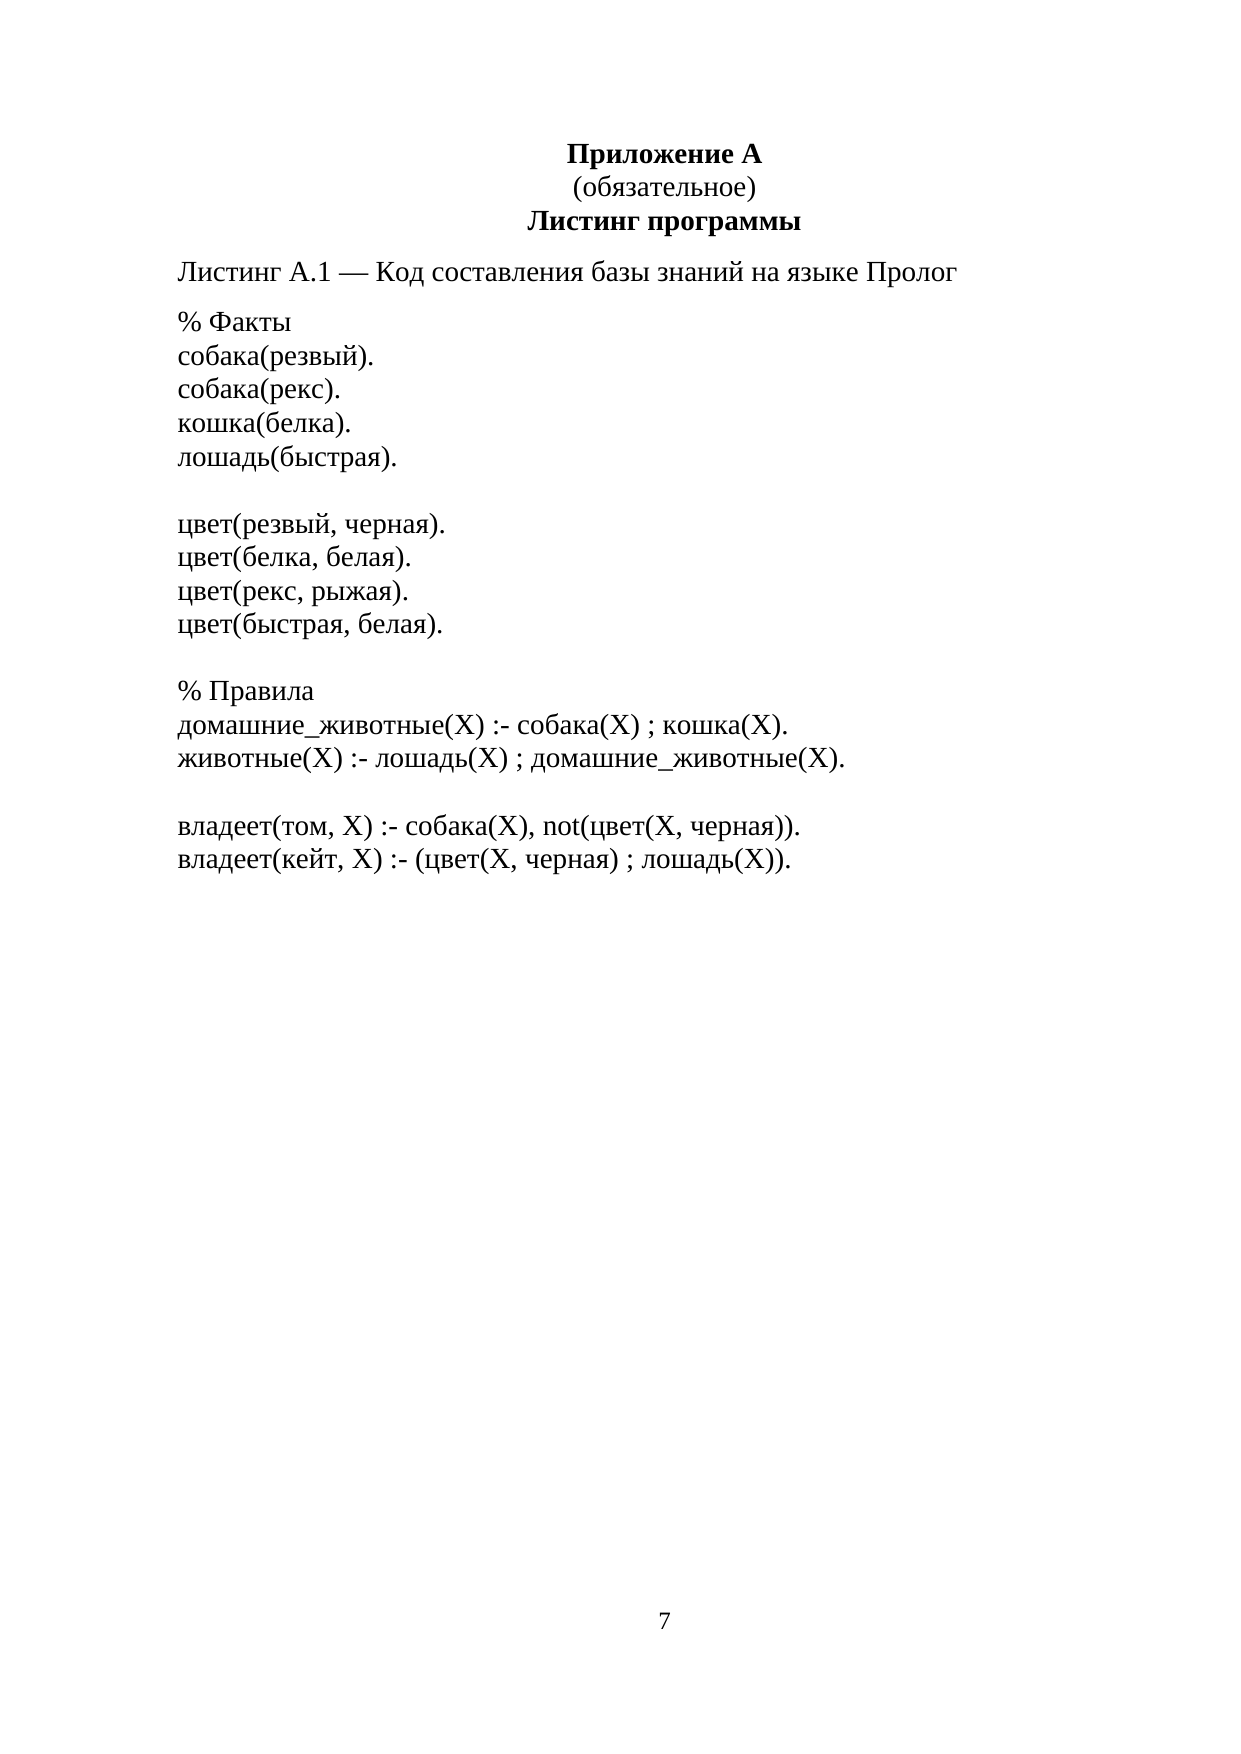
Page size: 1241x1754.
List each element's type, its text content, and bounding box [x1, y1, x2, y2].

text цвет(резвый, черная). [177, 506, 1152, 539]
text владеет(том, X) :- собака(X), not(цвет(X, черная)). [177, 808, 1152, 841]
text владеет(кейт, X) :- (цвет(X, черная) ; лошадь(X)). [177, 841, 1152, 875]
text кошка(белка). [177, 405, 1152, 439]
text домашние_животные(X) :- собака(X) ; кошка(X). [177, 707, 1152, 741]
text животные(X) :- лошадь(X) ; домашние_животные(X). [177, 741, 1152, 774]
text собака(резвый). [177, 338, 1152, 372]
text % Правила [177, 673, 1152, 707]
text % Факты [177, 304, 1152, 338]
text собака(рекс). [177, 372, 1152, 405]
text лошадь(быстрая). [177, 439, 1152, 472]
text Листинг А.1 — Код составления базы знаний на языке Пролог [177, 254, 1152, 288]
text цвет(белка, белая). [177, 539, 1152, 573]
text цвет(быстрая, белая). [177, 606, 1152, 640]
text цвет(рекс, рыжая). [177, 573, 1152, 606]
subtitle Приложение А (обязательное) Листинг программы [177, 136, 1152, 236]
